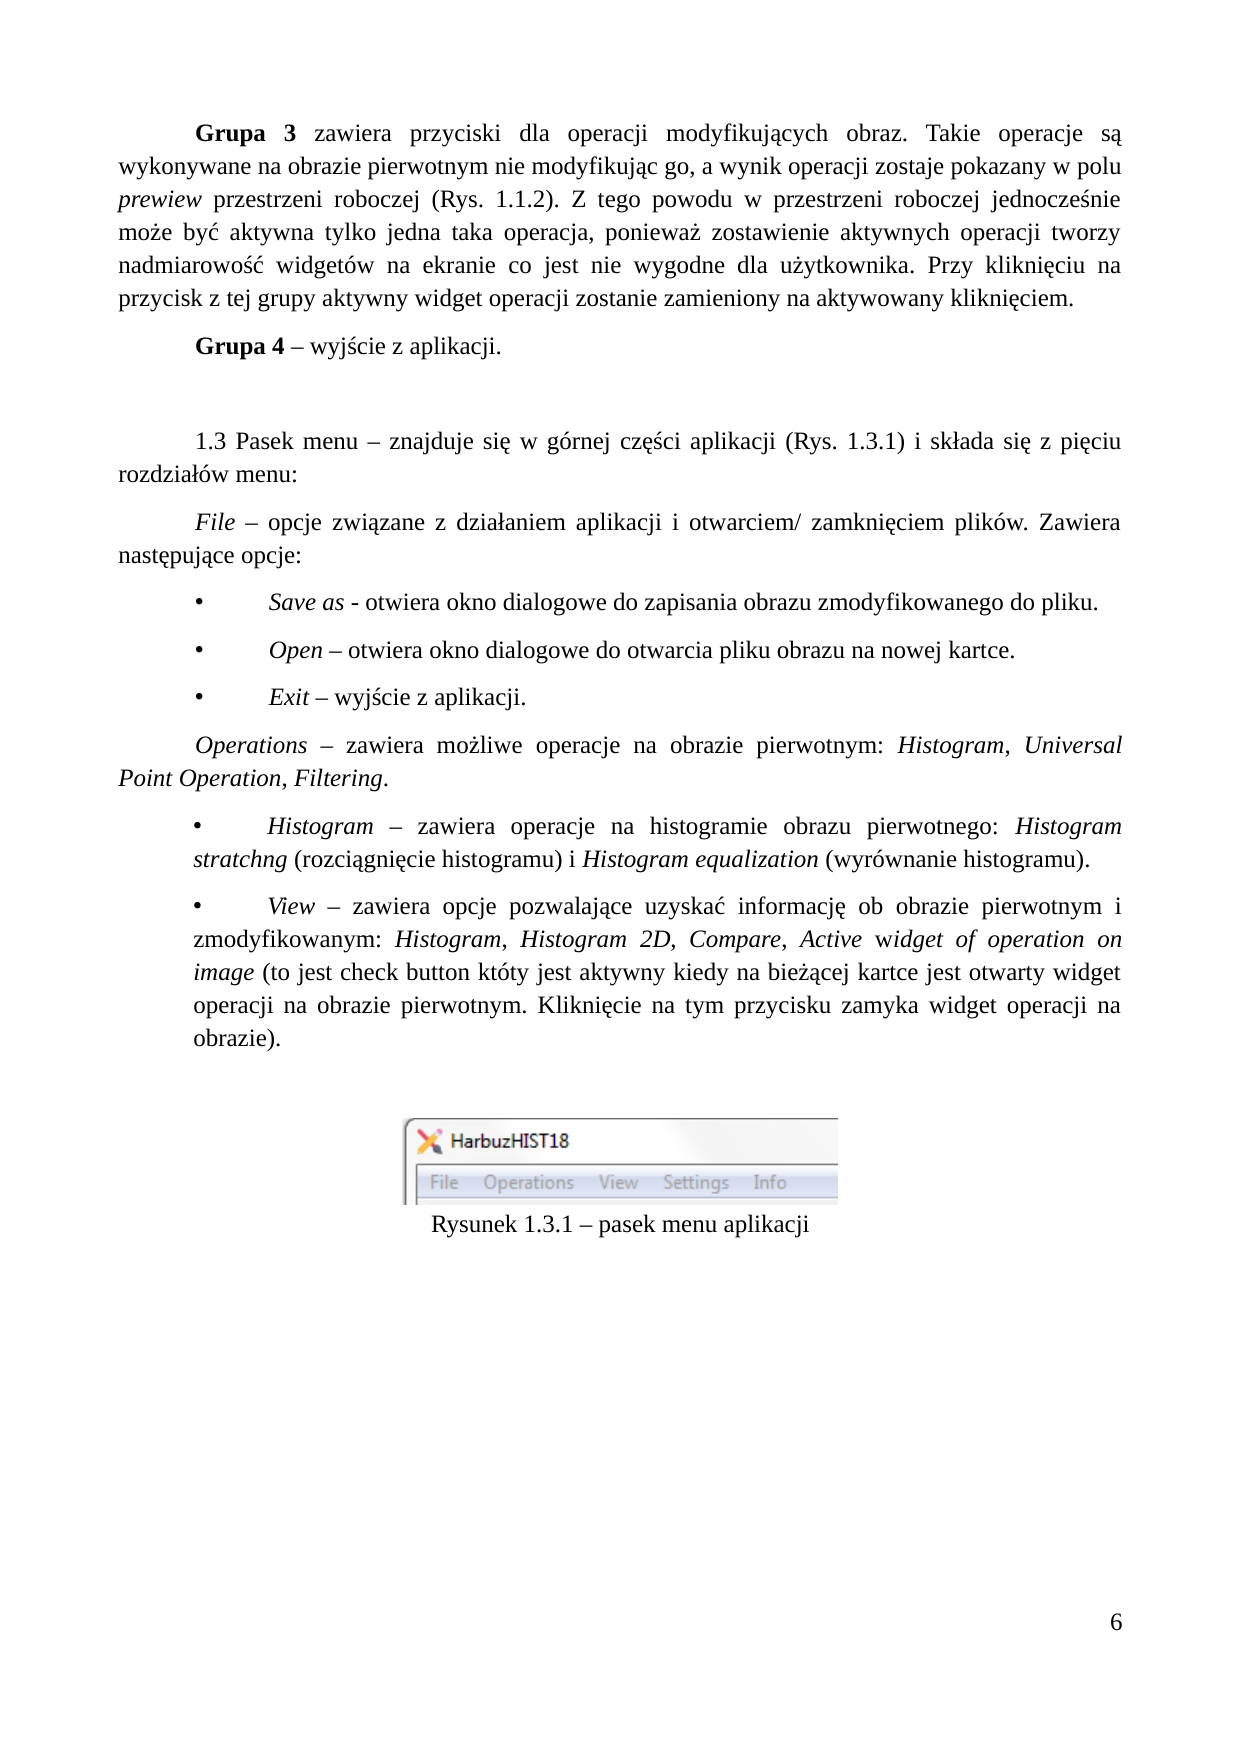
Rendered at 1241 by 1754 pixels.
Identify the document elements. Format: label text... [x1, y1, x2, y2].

text Grupa 4 – wyjście z aplikacji. [118, 331, 1122, 359]
list Exit – wyjście z aplikacji. [195, 682, 1122, 711]
picture [402, 1118, 839, 1205]
text Operations – zawiera możliwe operacje na obrazie pierwotnym: Histogram, Universal Point Operation, Filtering. [118, 730, 1122, 792]
text Grupa 3 zawiera przyciski dla operacji modyfikujących obraz. Takie operacje są wykonywane na obrazie pierwotnym nie modyfikując go, a wynik operacji zostaje pokazany w polu prewiew przestrzeni roboczej (Rys. 1.1.2). Z tego powodu w przestrzeni roboczej jednocześnie może być aktywna tylko jedna taka operacja, ponieważ zostawienie aktywnych operacji tworzy nadmiarowość widgetów na ekranie co jest nie wygodne dla użytkownika. Przy kliknięciu na przycisk z tej grupy aktywny widget operacji zostanie zamieniony na aktywowany kliknięciem. [118, 118, 1122, 312]
text Rysunek 1.3.1 – pasek menu aplikacji [118, 1119, 1122, 1238]
text File – opcje związane z działaniem aplikacji i otwarciem/ zamknięciem plików. Zawiera następujące opcje: [118, 507, 1122, 568]
list Save as - otwiera okno dialogowe do zapisania obrazu zmodyfikowanego do pliku. [195, 587, 1122, 616]
list View – zawiera opcje pozwalające uzyskać informację ob obrazie pierwotnym i zmodyfikowanym: Histogram, Histogram 2D, Compare, Active widget of operation on image (to jest check button któty jest aktywny kiedy na bieżącej kartce jest otwarty widget operacji na obrazie pierwotnym. Kliknięcie na tym przycisku zamyka widget operacji na obrazie). [193, 891, 1122, 1052]
list Histogram – zawiera operacje na histogramie obrazu pierwotnego: Histogram stratchng (rozciągnięcie histogramu) i Histogram equalization (wyrównanie histogramu). [193, 811, 1122, 872]
text 1.3 Pasek menu – znajduje się w górnej części aplikacji (Rys. 1.3.1) i składa się z pięciu rozdziałów menu: [118, 426, 1122, 488]
list Open – otwiera okno dialogowe do otwarcia pliku obrazu na nowej kartce. [195, 635, 1122, 664]
